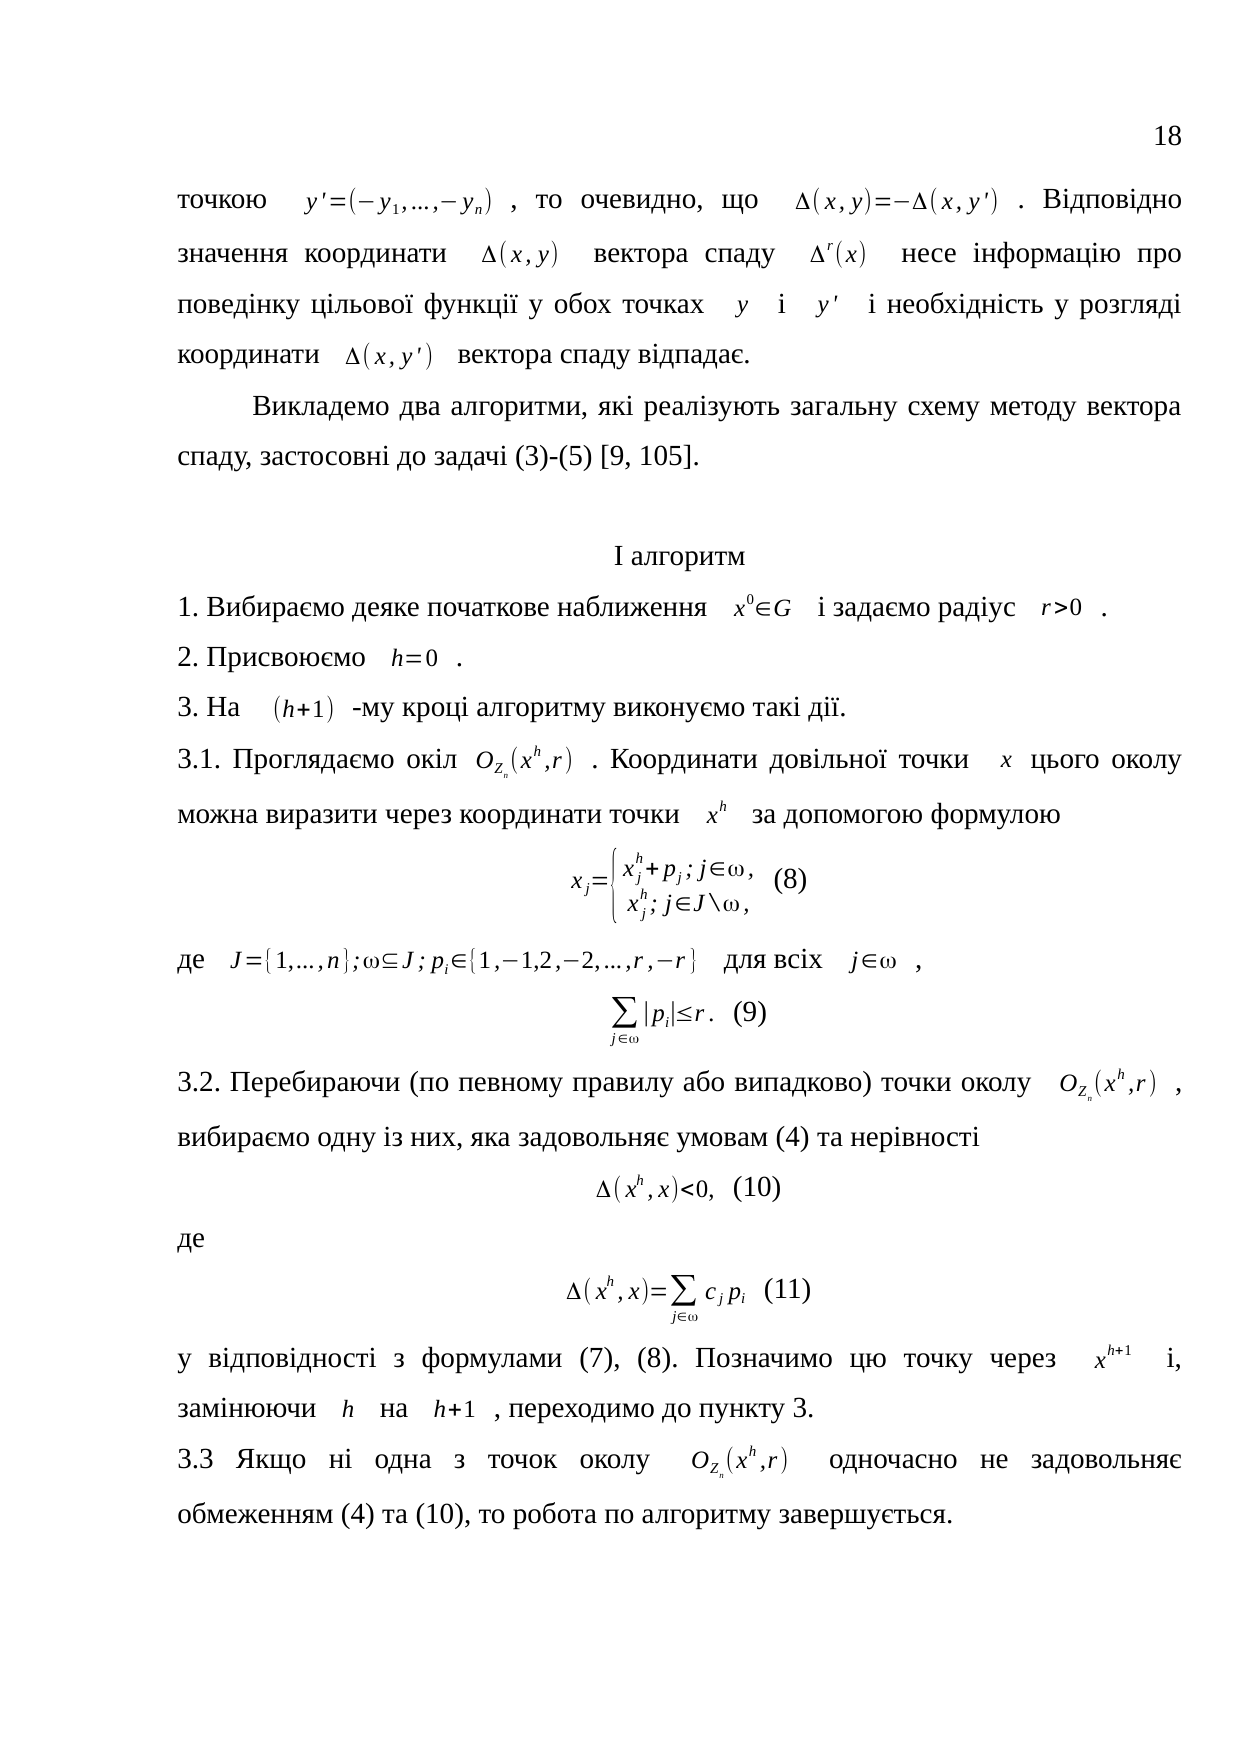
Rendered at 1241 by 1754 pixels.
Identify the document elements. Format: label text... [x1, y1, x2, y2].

text 2. Присвоюємо . [177, 639, 1182, 673]
text I алгоритм [177, 538, 1182, 572]
text 1. Вибираємо деяке початкове наближення і задаємо радіус . [177, 589, 1182, 622]
text 3.1. Проглядаємо окіл. Координати довільної точки цього околу можна виразити через координати точки за допомогою формулою [177, 741, 1182, 829]
text 3.3 Якщо ні одна з точок околу одночасно не задовольняє обмеженням (4) та (10), то робота по алгоритму завершується. [177, 1441, 1182, 1530]
text (11) [177, 1271, 1182, 1323]
text 3.2. Перебираючи (по певному правилу або випадково) точки околу , вибираємо одну із них, яка задовольняє умовам (4) та нерівності [177, 1064, 1182, 1153]
text у відповідності з формулами (7), (8). Позначимо цю точку через і, замінюючи на , переходимо до пункту 3. [177, 1340, 1182, 1424]
text Якщо множині належить деяка точка разом із точкою , то очевидно, що . Відповідно значення координати вектора спаду несе інформацію про поведінку цільової функції у обох точках і і необхідність у розгляді координати вектора спаду відпадає. [177, 182, 1182, 371]
text (10) [177, 1169, 1182, 1204]
text (9) [177, 994, 1182, 1047]
text де [177, 1221, 1182, 1254]
text де для всіх , [177, 941, 1182, 978]
text Викладемо два алгоритми, які реалізують загальну схему методу вектора спаду, застосовні до задачі (3)-(5) [9, 105]. [177, 388, 1182, 471]
text (8) [177, 846, 1182, 924]
text 3. На -му кроці алгоритму виконуємо такі дії. [177, 689, 1182, 724]
